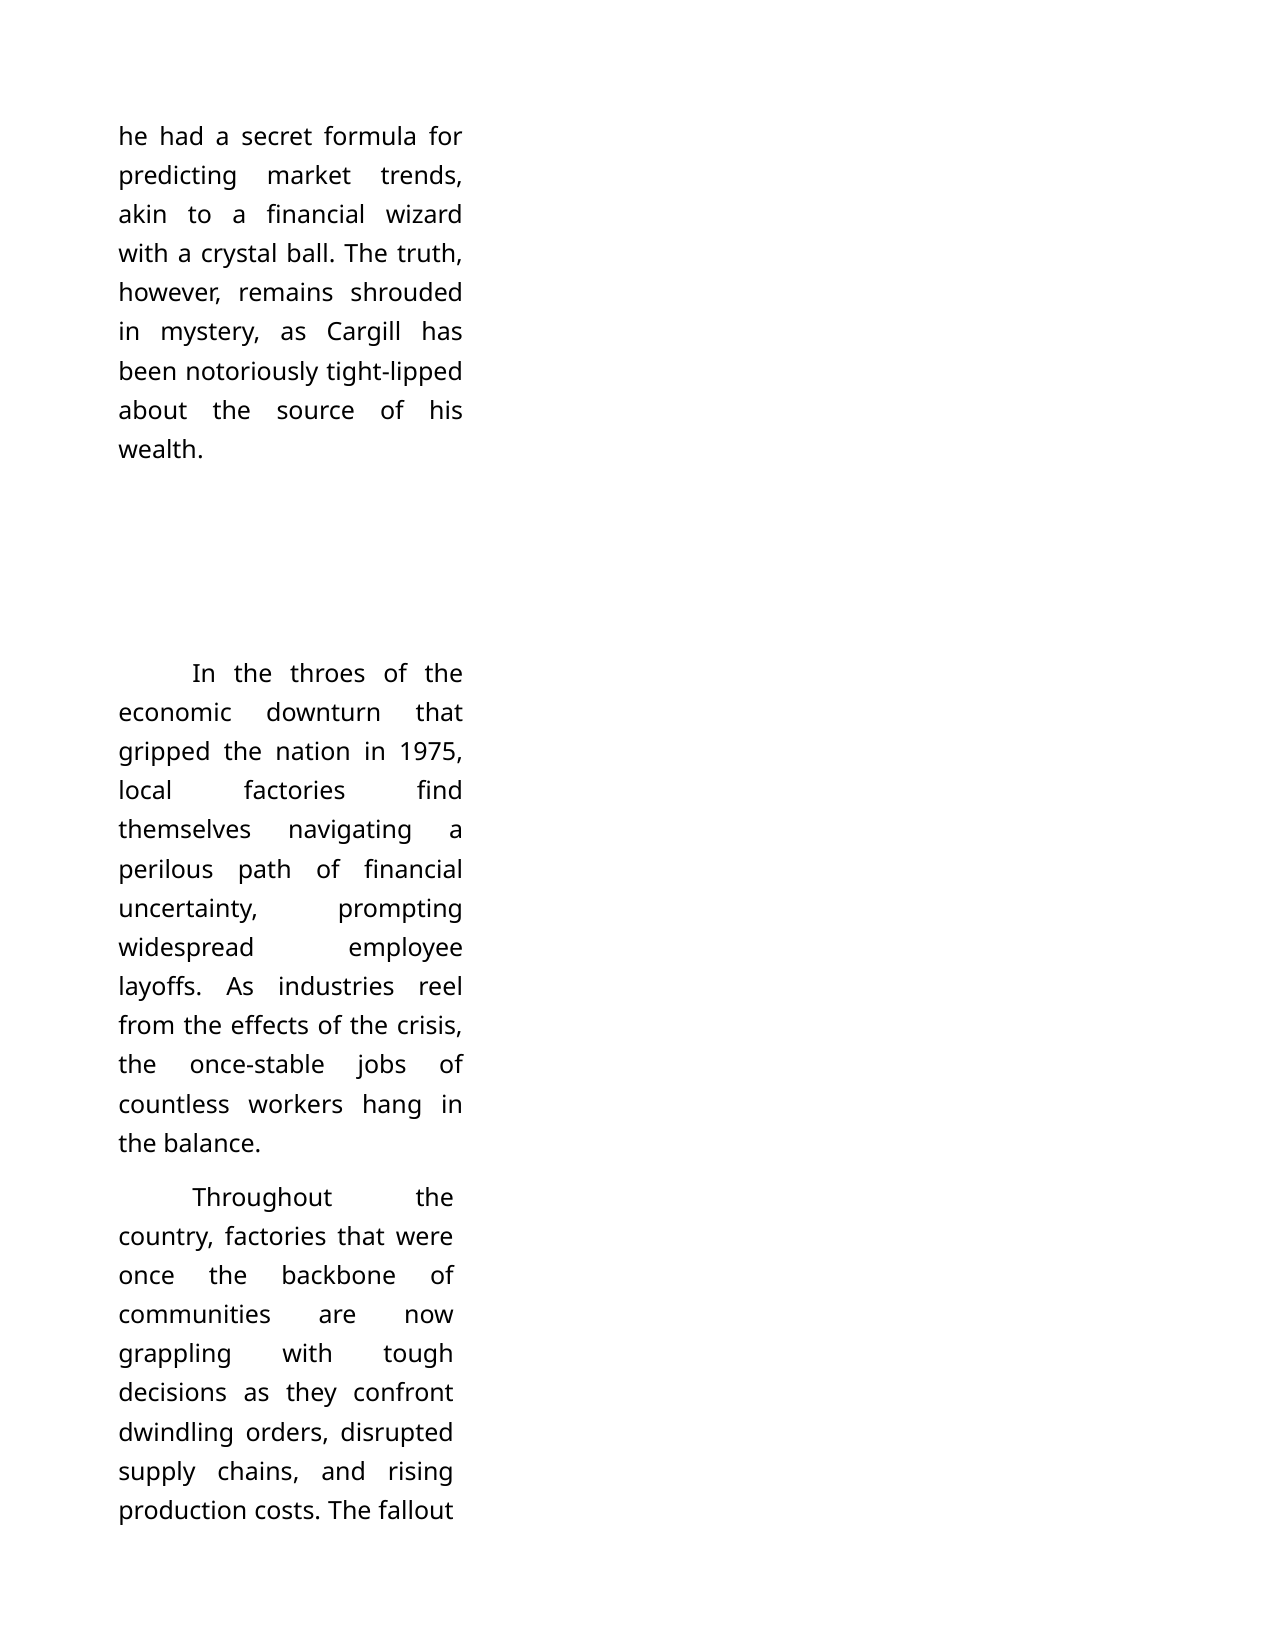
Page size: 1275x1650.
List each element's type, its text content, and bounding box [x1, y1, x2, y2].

text Throughout the country, factories that were once the backbone of communities are now grappling with tough decisions as they confront dwindling orders, disrupted supply chains, and rising production costs. The fallout [118, 1179, 454, 1527]
text he had a secret formula for predicting market trends, akin to a financial wizard with a crystal ball. The truth, however, remains shrouded in mystery, as Cargill has been notoriously tight-lipped about the source of his wealth. [118, 118, 463, 466]
text In the throes of the economic downturn that gripped the nation in 1975, local factories find themselves navigating a perilous path of financial uncertainty, prompting widespread employee layoffs. As industries reel from the effects of the crisis, the once-stable jobs of countless workers hang in the balance. [118, 656, 463, 1159]
